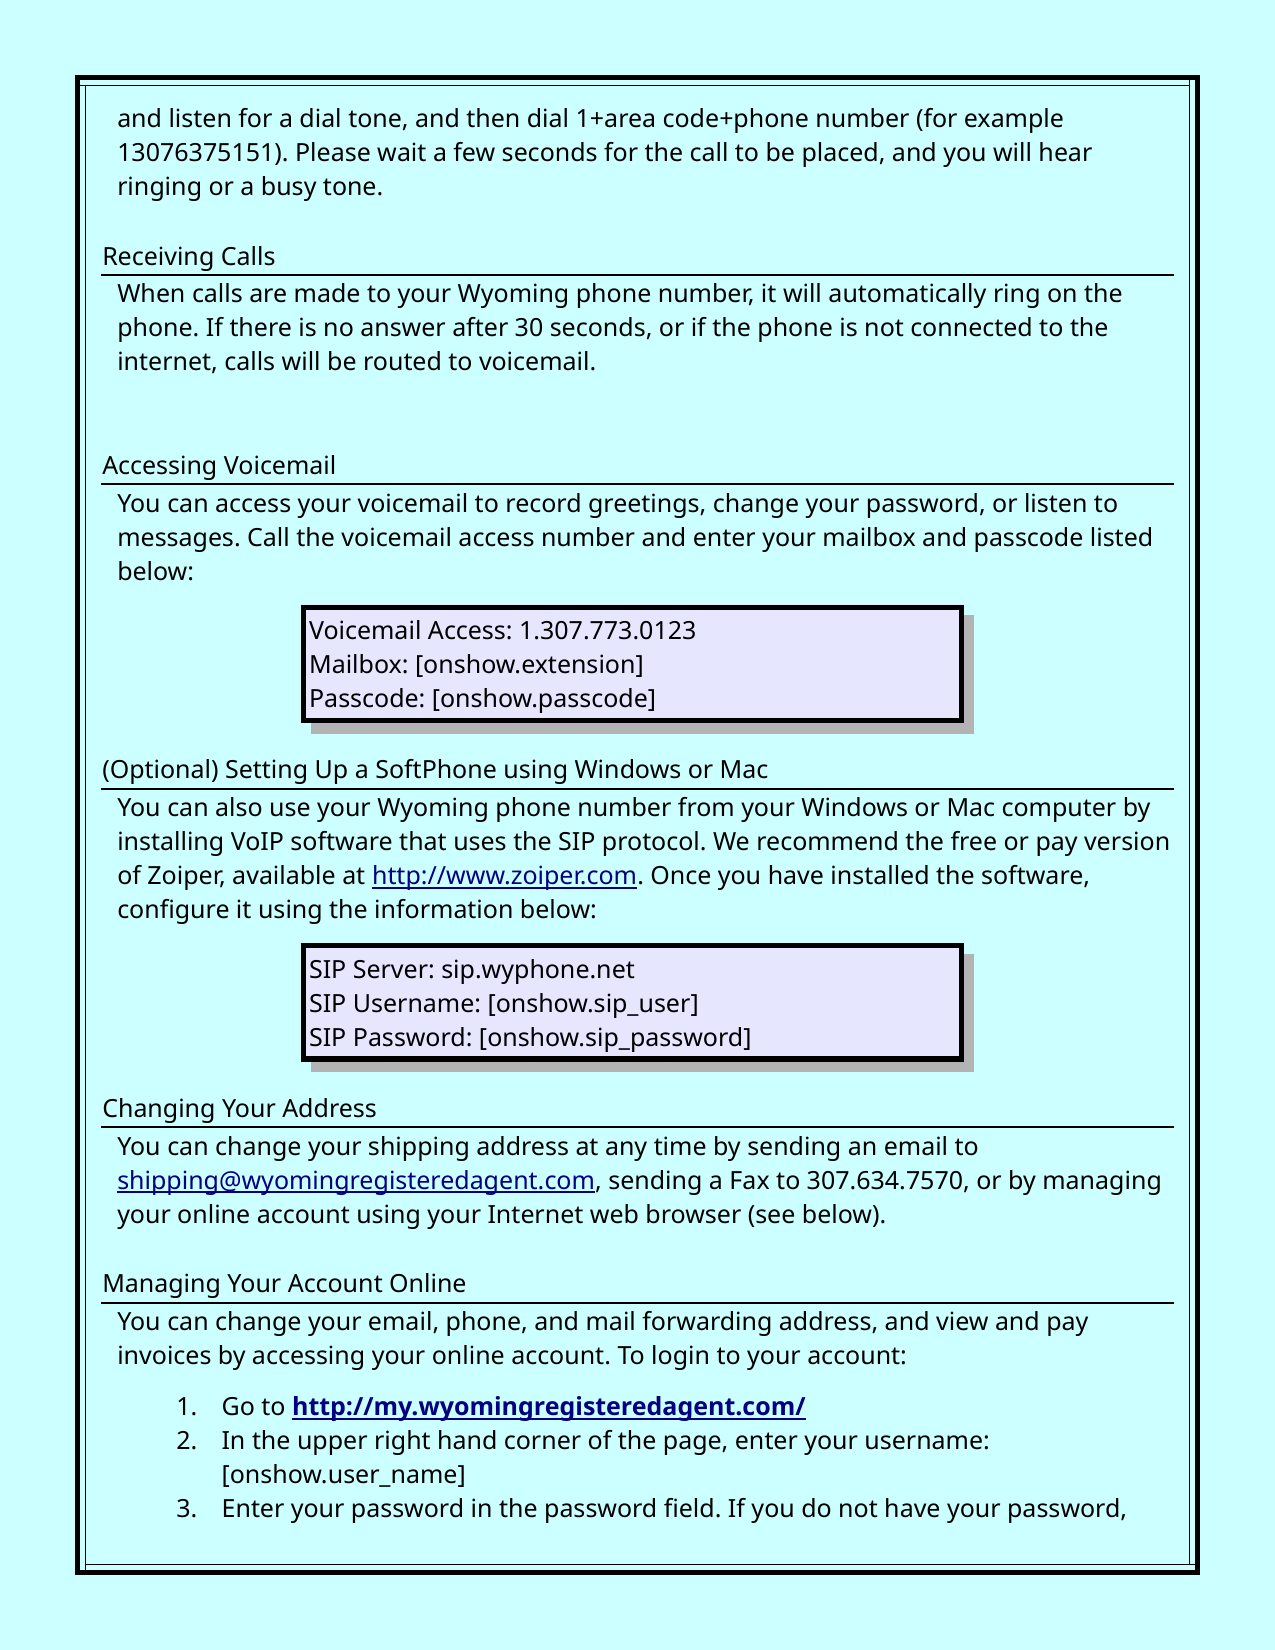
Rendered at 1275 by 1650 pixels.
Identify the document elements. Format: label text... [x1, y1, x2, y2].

text You can change your email, phone, and mail forwarding address, and view and pay invoices by accessing your online account. To login to your account: [117, 1304, 1174, 1372]
text Mailbox: [onshow.extension] [306, 638, 959, 673]
list In the upper right hand corner of the page, enter your username: [onshow.user_name] [176, 1423, 1174, 1491]
text (Optional) Setting Up a SoftPhone using Windows or Mac [101, 751, 1174, 788]
text SIP Password: [onshow.sip_password] [306, 1011, 959, 1056]
text When calls are made to your Wyoming phone number, it will automatically ring on the phone. If there is no answer after 30 seconds, or if the phone is not connected to the internet, calls will be routed to voicemail. [117, 276, 1174, 378]
text Voicemail Access: 1.307.773.0123 [306, 610, 959, 638]
text You can also use your Wyoming phone number from your Windows or Mac computer by installing VoIP software that uses the SIP protocol. We recommend the free or pay version of Zoiper, available at http://www.zoiper.com. Once you have installed the software, configure it using the information below: [117, 790, 1174, 926]
text Changing Your Address [101, 1089, 1174, 1126]
text and listen for a dial tone, and then dial 1+area code+phone number (for example 13076375151). Please wait a few seconds for the call to be placed, and you will hear ringing or a busy tone. [117, 101, 1174, 203]
text SIP Server: sip.wyphone.net [306, 948, 959, 977]
text SIP Username: [onshow.sip_user] [306, 977, 959, 1011]
list Go to http://my.wyomingregisteredagent.com/ [176, 1389, 1174, 1423]
text You can access your voicemail to record greetings, change your password, or listen to messages. Call the voicemail access number and enter your mailbox and passcode listed below: [117, 485, 1174, 587]
text Receiving Calls [101, 237, 1174, 274]
list Enter your password in the password field. If you do not have your password, [176, 1491, 1174, 1525]
text Managing Your Account Online [101, 1265, 1174, 1302]
text Passcode: [onshow.passcode] [306, 673, 959, 718]
text Accessing Voicemail [101, 446, 1174, 483]
text You can change your shipping address at any time by sending an email to shipping@wyomingregisteredagent.com, sending a Fax to 307.634.7570, or by managing your online account using your Internet web browser (see below). [117, 1128, 1174, 1231]
